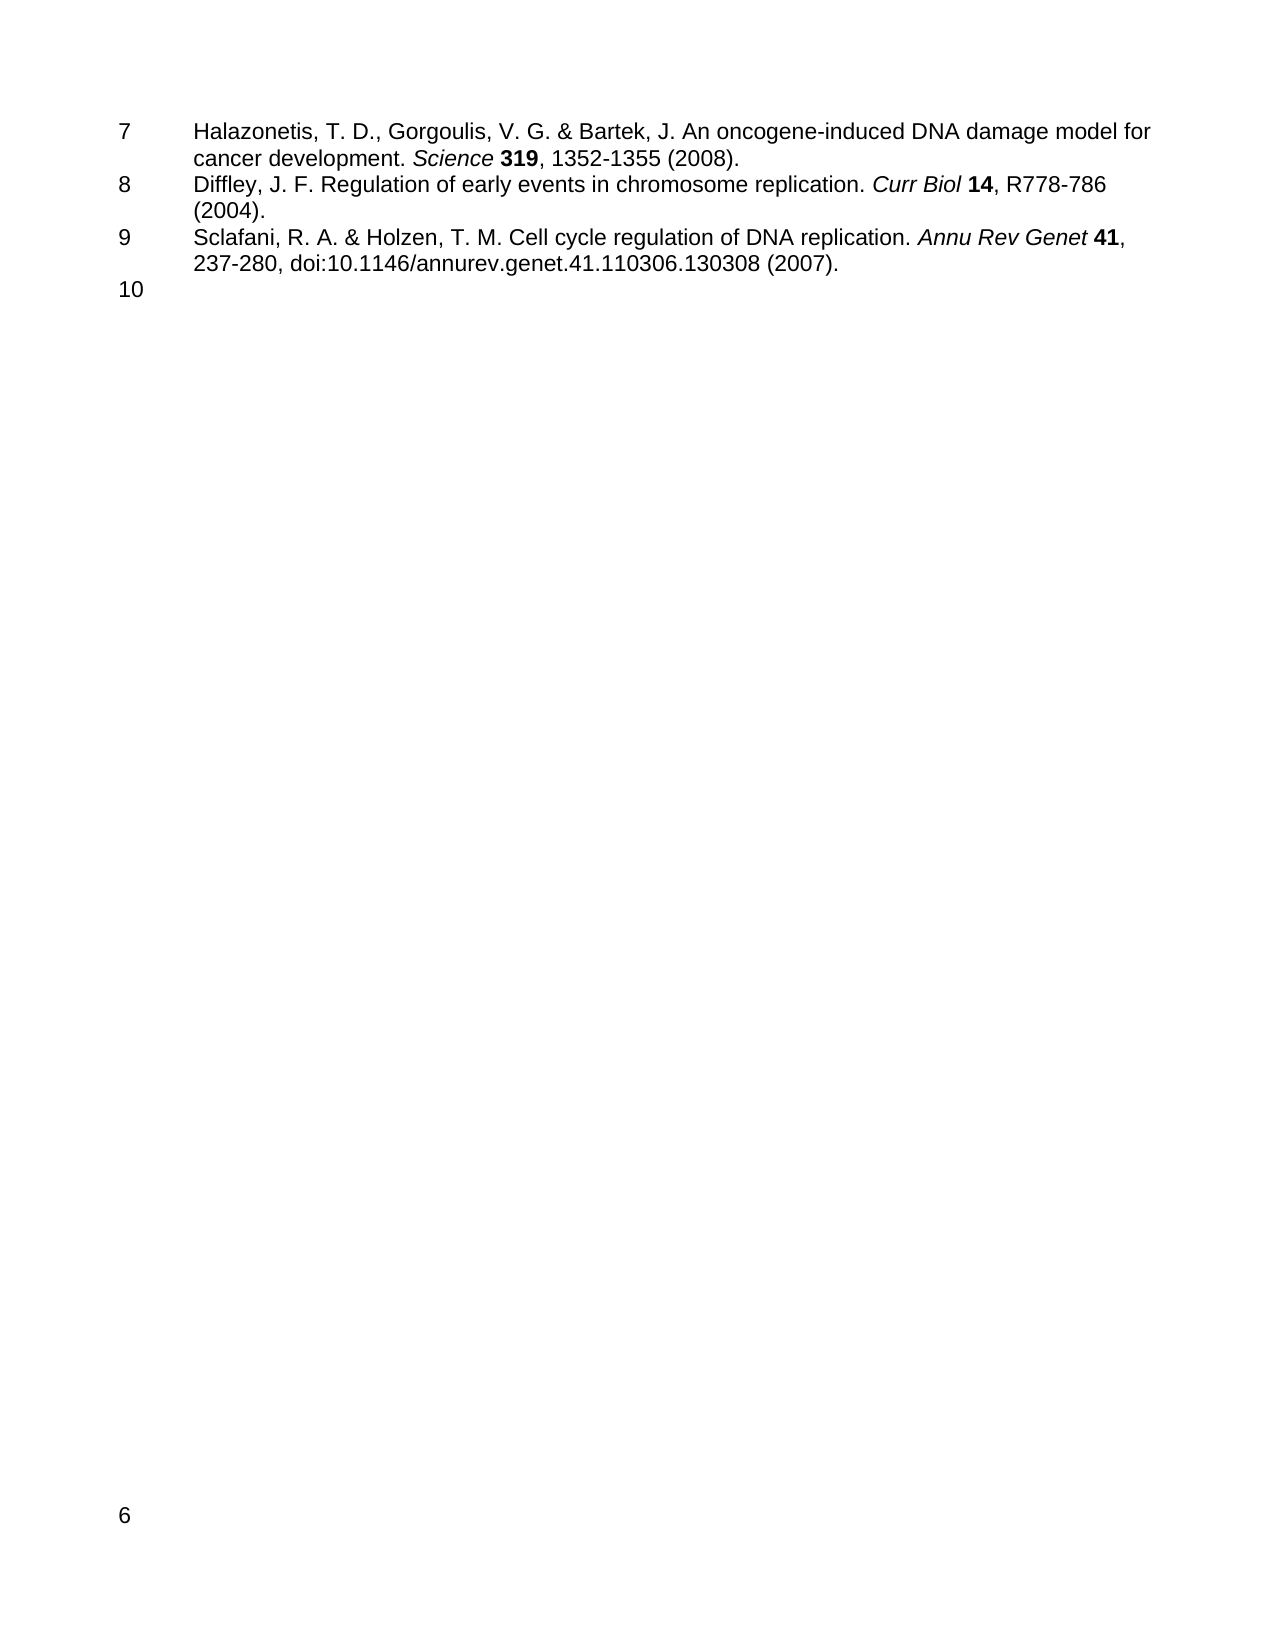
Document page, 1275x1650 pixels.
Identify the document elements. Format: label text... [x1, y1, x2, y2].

text 8 Diffley, J. F. Regulation of early events in chromosome replication. Curr Biol 14, R778-786 (2004). [118, 171, 1157, 223]
text 7 Halazonetis, T. D., Gorgoulis, V. G. & Bartek, J. An oncogene-induced DNA damage model for cancer development. Science 319, 1352-1355 (2008). [118, 118, 1157, 171]
text 10 [118, 276, 1157, 303]
text 9 Sclafani, R. A. & Holzen, T. M. Cell cycle regulation of DNA replication. Annu Rev Genet 41, 237-280, doi:10.1146/annurev.genet.41.110306.130308 (2007). [118, 223, 1157, 276]
